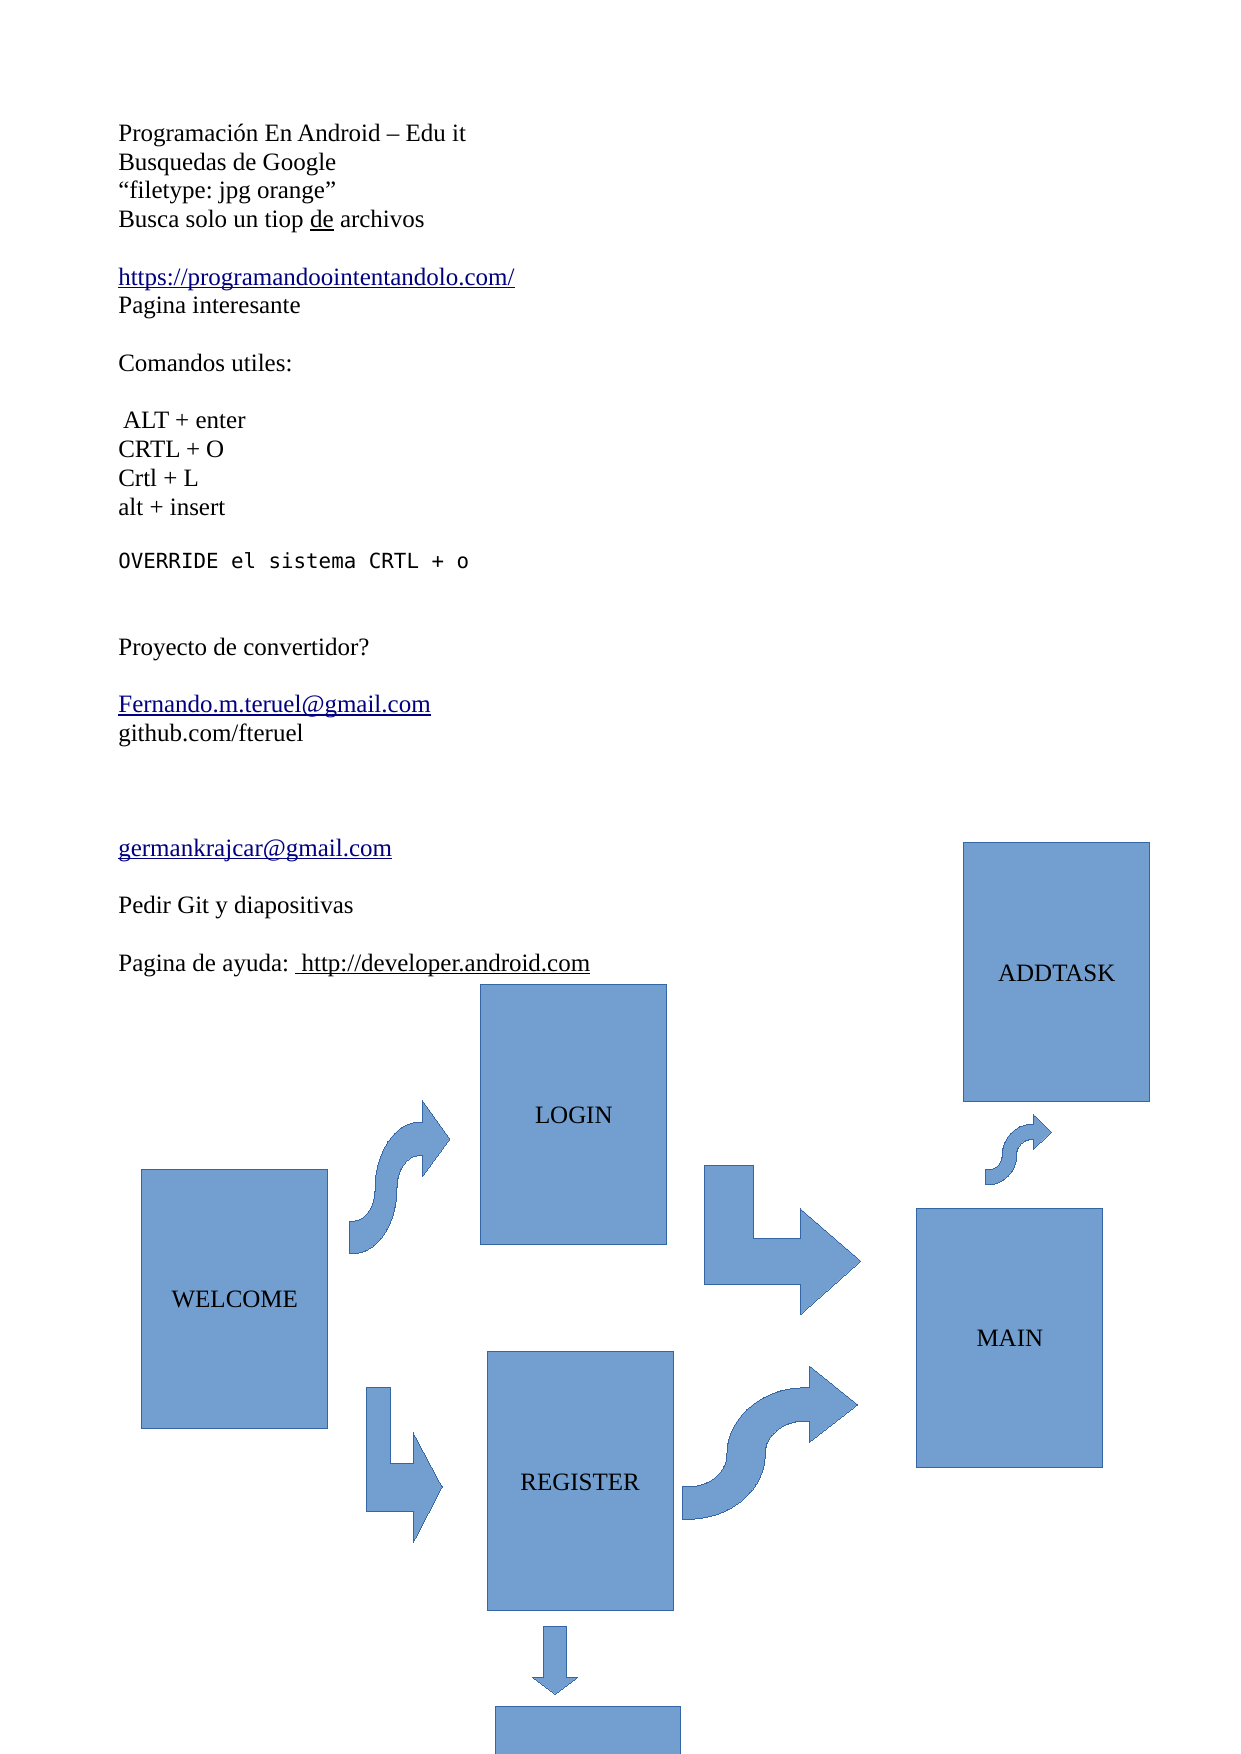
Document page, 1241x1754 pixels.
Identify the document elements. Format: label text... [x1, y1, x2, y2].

text alt + insert [118, 492, 1122, 521]
text Programación En Android – Edu it [118, 118, 1122, 147]
text “filetype: jpg orange” [118, 176, 1122, 204]
text Busca solo un tiop de archivos [118, 204, 1122, 233]
text github.com/fteruel [118, 718, 1122, 747]
text Fernando.m.teruel@gmail.com [118, 689, 1122, 718]
text CRTL + O [118, 434, 1122, 463]
text germankrajcar@gmail.com [118, 833, 1122, 862]
text https://programandoointentandolo.com/ [118, 262, 1122, 291]
text Busquedas de Google [118, 147, 1122, 176]
text Pagina interesante [118, 291, 1122, 319]
text ALT + enter [118, 406, 1122, 434]
text Proyecto de convertidor? [118, 632, 1122, 661]
text Pagina de ayuda: http://developer.android.com [118, 948, 963, 977]
text OVERRIDE el sistema CRTL + o [118, 549, 1122, 574]
text Comandos utiles: [118, 348, 1122, 377]
text Crtl + L [118, 463, 1122, 492]
text Pedir Git y diapositivas [118, 891, 963, 919]
